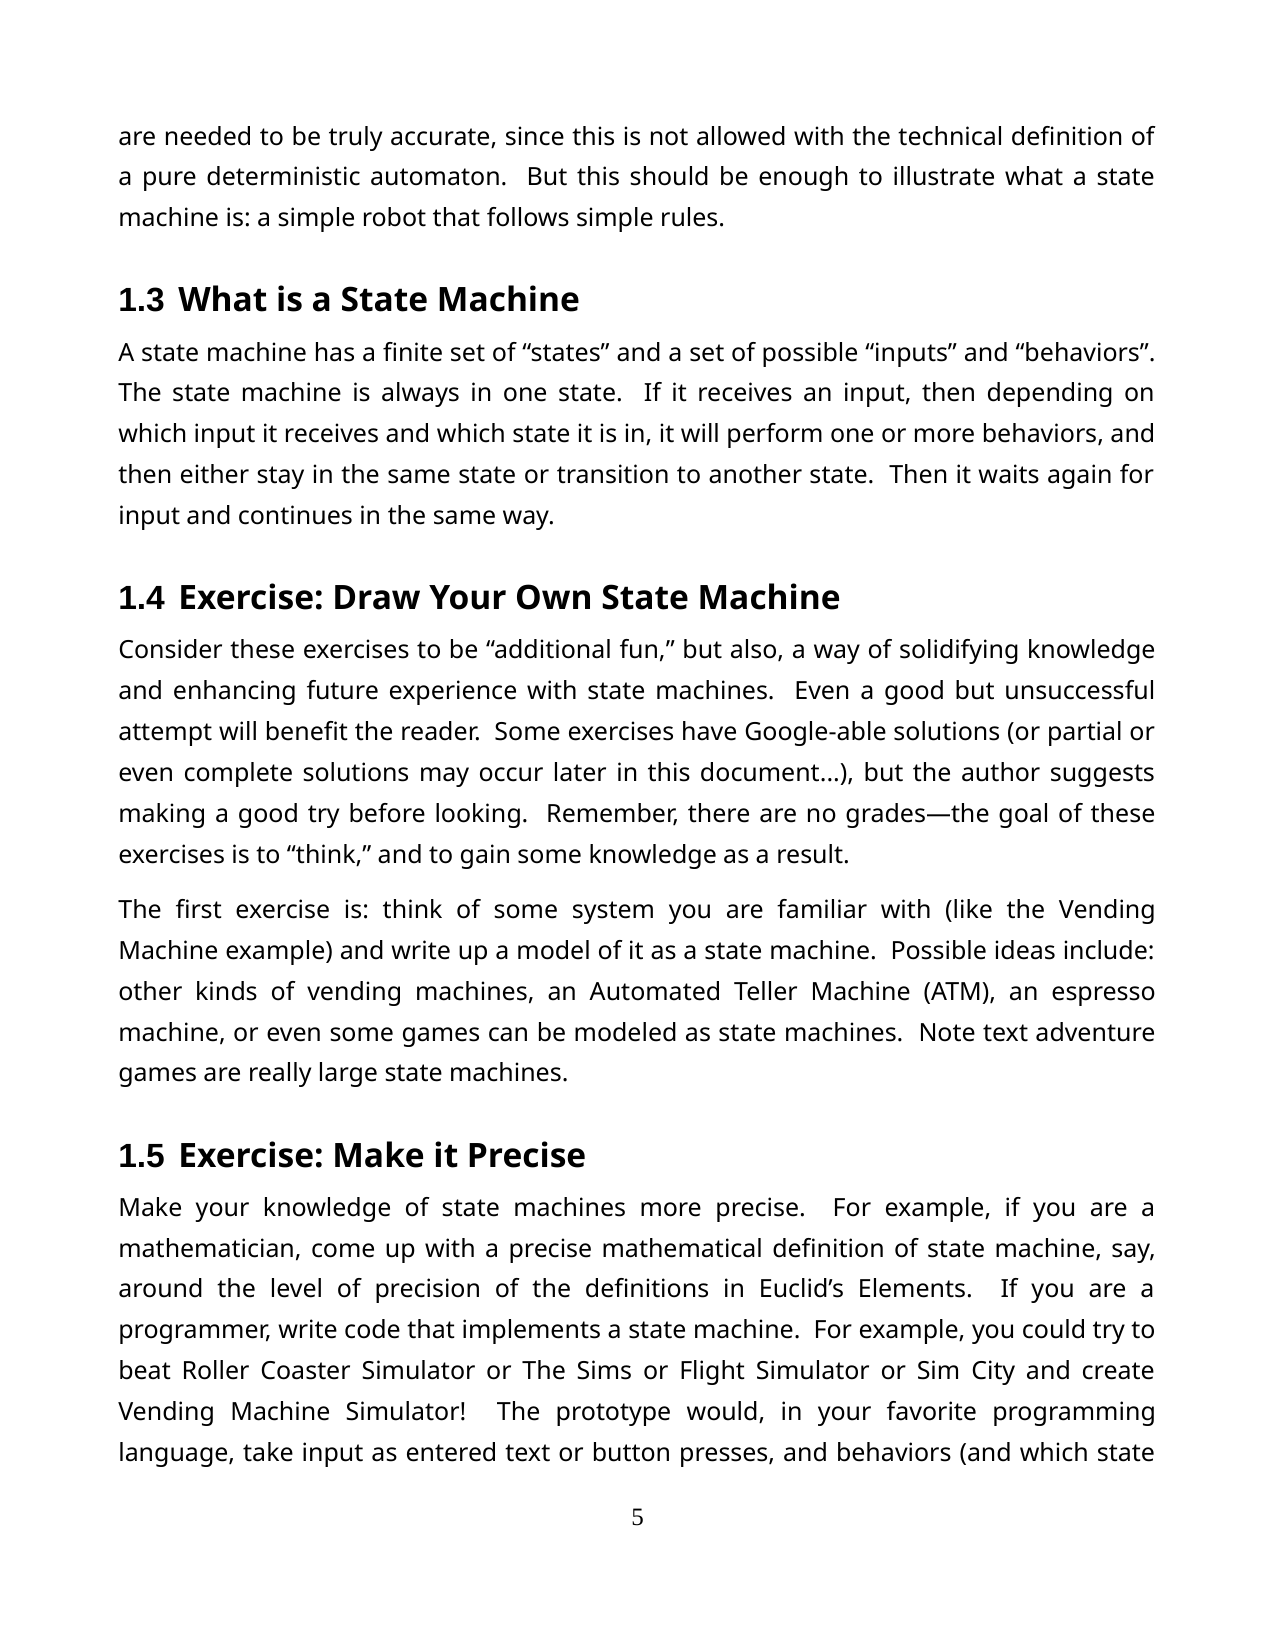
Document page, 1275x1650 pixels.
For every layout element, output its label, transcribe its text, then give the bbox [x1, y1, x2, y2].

text Make your knowledge of state machines more precise. For example, if you are a mathematician, come up with a precise mathematical definition of state machine, say, around the level of precision of the definitions in Euclid’s Elements. If you are a programmer, write code that implements a state machine. For example, you could try to beat Roller Coaster Simulator or The Sims or Flight Simulator or Sim City and create Vending Machine Simulator! The prototype would, in your favorite programming language, take input as entered text or button presses, and behaviors (and which state [118, 1189, 1157, 1468]
text Consider these exercises to be “additional fun,” but also, a way of solidifying knowledge and enhancing future experience with state machines. Even a good but unsuccessful attempt will benefit the reader. Some exercises have Google-able solutions (or partial or even complete solutions may occur later in this document...), but the author suggests making a good try before looking. Remember, there are no grades—the goal of these exercises is to “think,” and to gain some knowledge as a result. [118, 632, 1157, 870]
subtitle Exercise: Draw Your Own State Machine [118, 574, 1157, 619]
text A state machine has a finite set of “states” and a set of possible “inputs” and “behaviors”. The state machine is always in one state. If it receives an input, then depending on which input it receives and which state it is in, it will perform one or more behaviors, and then either stay in the same state or transition to another state. Then it waits again for input and continues in the same way. [118, 334, 1157, 532]
text are needed to be truly accurate, since this is not allowed with the technical definition of a pure deterministic automaton. But this should be enough to illustrate what a state machine is: a simple robot that follows simple rules. [118, 118, 1157, 234]
text The first exercise is: think of some system you are familiar with (like the Vending Machine example) and write up a model of it as a state machine. Possible ideas include: other kinds of vending machines, an Automated Teller Machine (ATM), an espresso machine, or even some games can be modeled as state machines. Note text adventure games are really large state machines. [118, 892, 1157, 1089]
subtitle Exercise: Make it Precise [118, 1131, 1157, 1177]
subtitle What is a State Machine [118, 276, 1157, 322]
